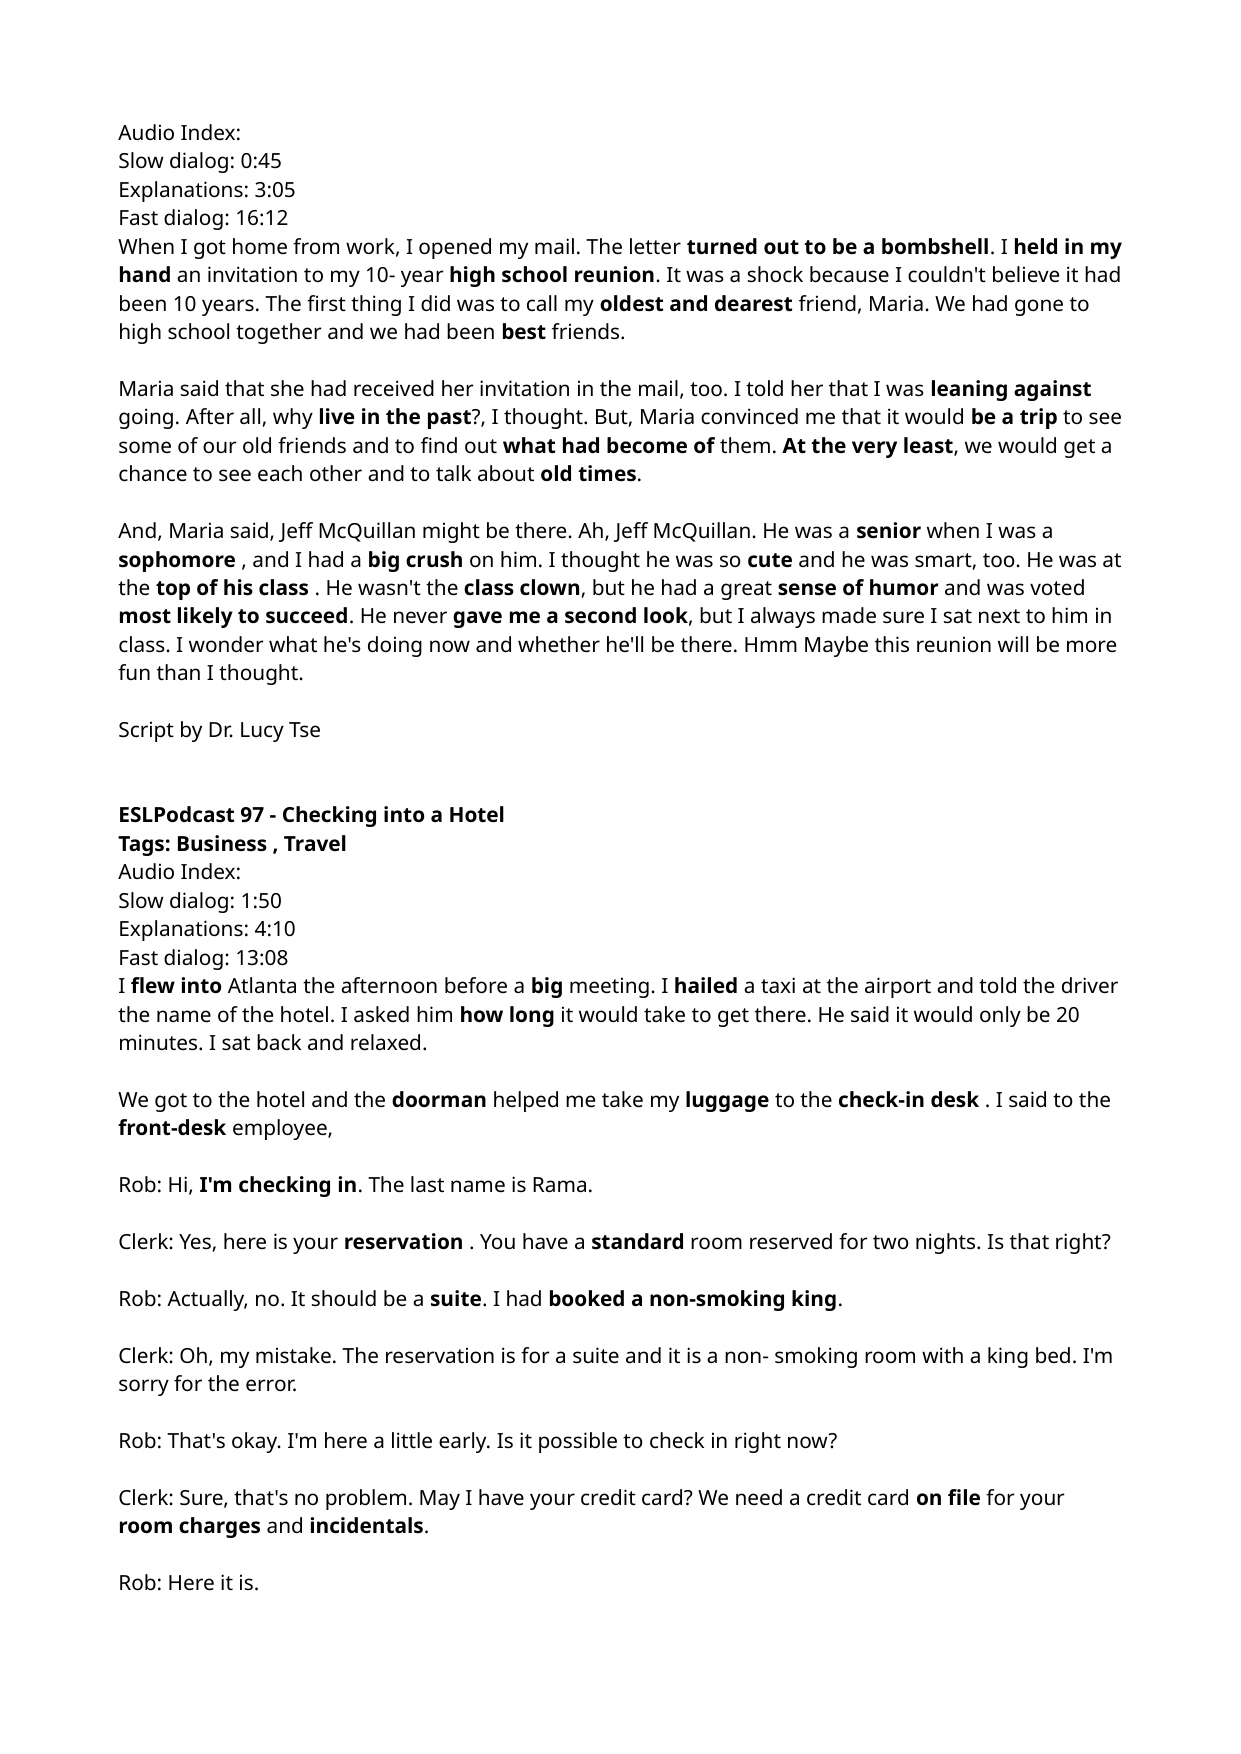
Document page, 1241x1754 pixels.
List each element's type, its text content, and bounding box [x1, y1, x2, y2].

text ESLPodcast 97 - Checking into a Hotel Tags: Business , Travel [118, 801, 1122, 857]
table_header I flew into Atlanta the afternoon before a big meeting. I hailed a taxi at the airport and told the driver the name of the hotel. I asked him how long it would take to get there. He said it would only be 20 minutes. I sat back and relaxed. We got to the hotel and the doorman helped me take my luggage to the check-in desk . I said to the front-desk employee, Rob: Hi, I'm checking in. The last name is Rama. Clerk: Yes, here is your reservation . You have a standard room reserved for two nights. Is that right? Rob: Actually, no. It should be a suite. I had booked a non-smoking king. Clerk: Oh, my mistake. The reservation is for a suite and it is a non- smoking room with a king bed. I'm sorry for the error. Rob: That's okay. I'm here a little early. Is it possible to check in right now? Clerk: Sure, that's no problem. May I have your credit card? We need a credit card on file for your room charges and incidentals. Rob: Here it is. [118, 971, 1122, 1625]
table_header Audio Index: Slow dialog: 1:50 Explanations: 4:10 Fast dialog: 13:08 [118, 858, 1122, 971]
table_header When I got home from work, I opened my mail. The letter turned out to be a bombshell. I held in my hand an invitation to my 10- year high school reunion. It was a shock because I couldn't believe it had been 10 years. The first thing I did was to call my oldest and dearest friend, Maria. We had gone to high school together and we had been best friends. Maria said that she had received her invitation in the mail, too. I told her that I was leaning against going. After all, why live in the past?, I thought. But, Maria convinced me that it would be a trip to see some of our old friends and to find out what had become of them. At the very least, we would get a chance to see each other and to talk about old times. And, Maria said, Jeff McQuillan might be there. Ah, Jeff McQuillan. He was a senior when I was a sophomore , and I had a big crush on him. I thought he was so cute and he was smart, too. He was at the top of his class . He wasn't the class clown, but he had a great sense of humor and was voted most likely to succeed. He never gave me a second look, but I always made sure I sat next to him in class. I wonder what he's doing now and whether he'll be there. Hmm Maybe this reunion will be more fun than I thought. Script by Dr. Lucy Tse [118, 232, 1122, 744]
table_header Audio Index: Slow dialog: 0:45 Explanations: 3:05 Fast dialog: 16:12 [118, 118, 1122, 232]
